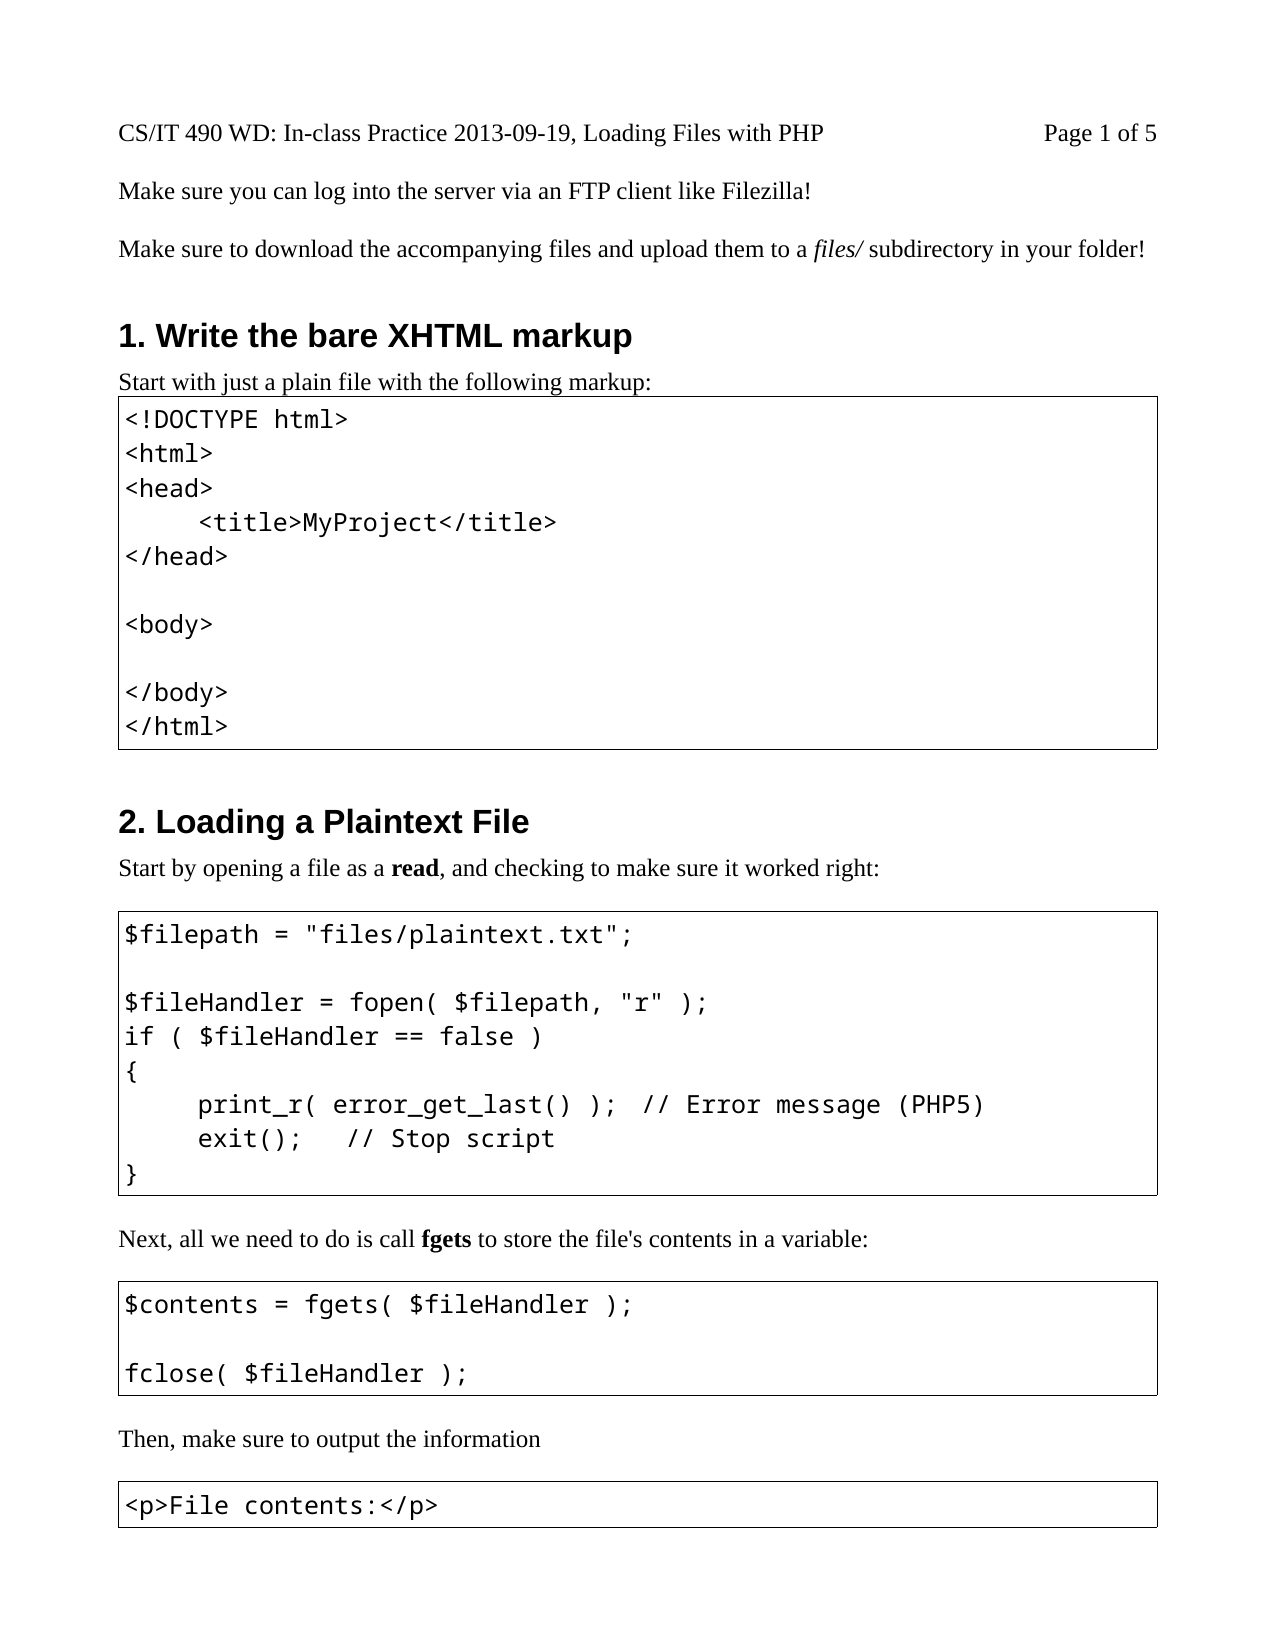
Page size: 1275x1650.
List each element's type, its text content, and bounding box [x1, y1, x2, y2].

table_header $contents = fgets( $fileHandler ); fclose( $fileHandler ); [119, 1282, 1157, 1395]
subtitle 2. Loading a Plaintext File [118, 802, 1157, 841]
text Make sure to download the accompanying files and upload them to a files/ subdirectory in your folder! [118, 234, 1157, 263]
subtitle 1. Write the bare XHTML markup [118, 316, 1157, 355]
text Next, all we need to do is call fgets to store the file's contents in a variable: [118, 1224, 1157, 1253]
text Start by opening a file as a read, and checking to make sure it worked right: [118, 853, 1157, 882]
table_header <p>File contents:</p> [119, 1482, 1157, 1527]
text Start with just a plain file with the following markup: [118, 367, 1157, 396]
text Make sure you can log into the server via an FTP client like Filezilla! [118, 176, 1157, 205]
table_header $filepath = "files/plaintext.txt"; $fileHandler = fopen( $filepath, "r" ); if ( $fileHandler == false ) { print_r( error_get_last() ); // Error message (PHP5) exit(); // Stop script } [119, 912, 1157, 1195]
table_header <!DOCTYPE html> <html> <head> <title>MyProject</title> </head> <body> </body> </html> [119, 397, 1157, 748]
text Then, make sure to output the information [118, 1424, 1157, 1453]
